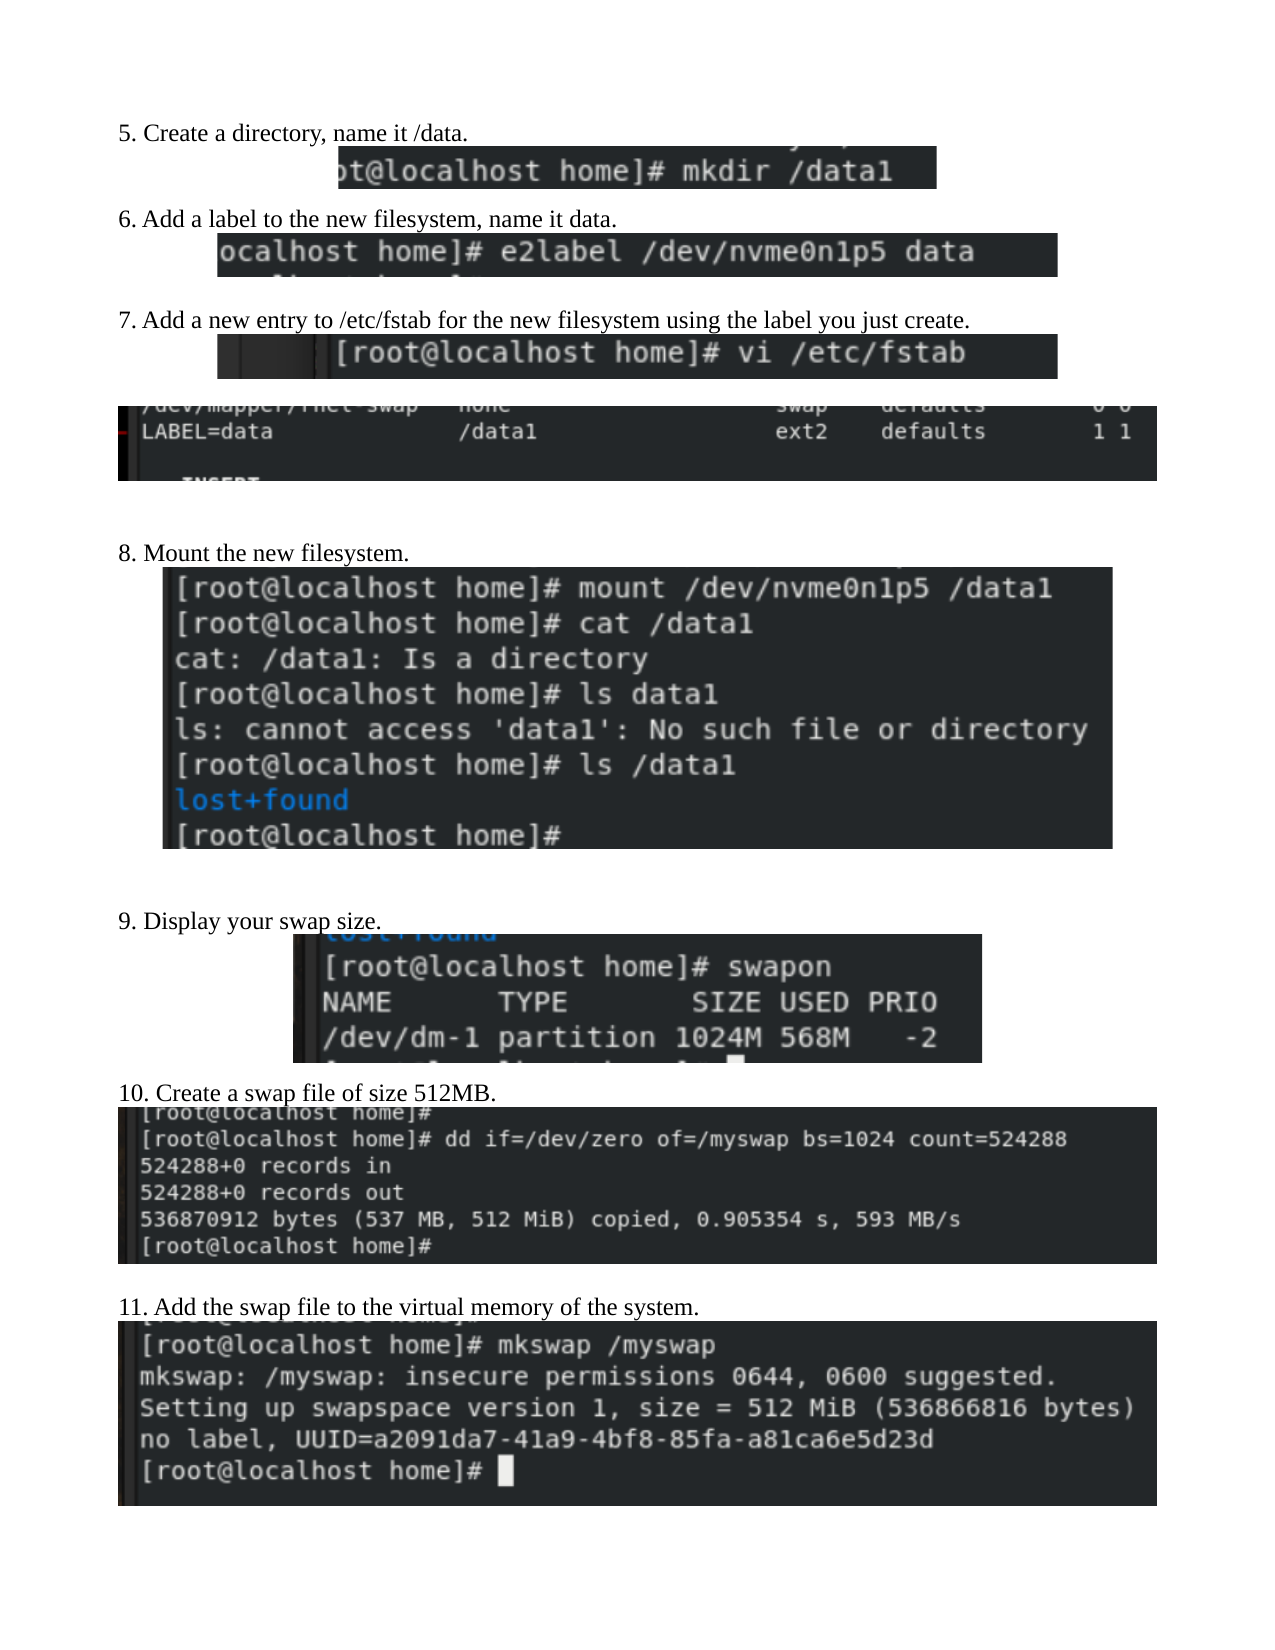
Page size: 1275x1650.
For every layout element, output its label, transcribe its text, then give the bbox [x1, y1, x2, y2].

picture [338, 146, 937, 189]
text 10. Create a swap file of size 512MB. [118, 1078, 1157, 1107]
text 6. Add a label to the new filesystem, name it data. [118, 204, 1157, 233]
picture [118, 406, 1157, 481]
text 8. Mount the new filesystem. [118, 538, 1157, 567]
text 7. Add a new entry to /etc/fstab for the new filesystem using the label you just create. [118, 306, 1157, 334]
picture [293, 934, 983, 1063]
text 11. Add the swap file to the virtual memory of the system. [118, 1292, 1157, 1321]
text 5. Create a directory, name it /data. [118, 118, 1157, 147]
picture [118, 1107, 1157, 1264]
picture [217, 233, 1058, 277]
picture [118, 1321, 1157, 1506]
picture [162, 567, 1113, 849]
picture [217, 334, 1058, 379]
text 9. Display your swap size. [118, 906, 1157, 934]
